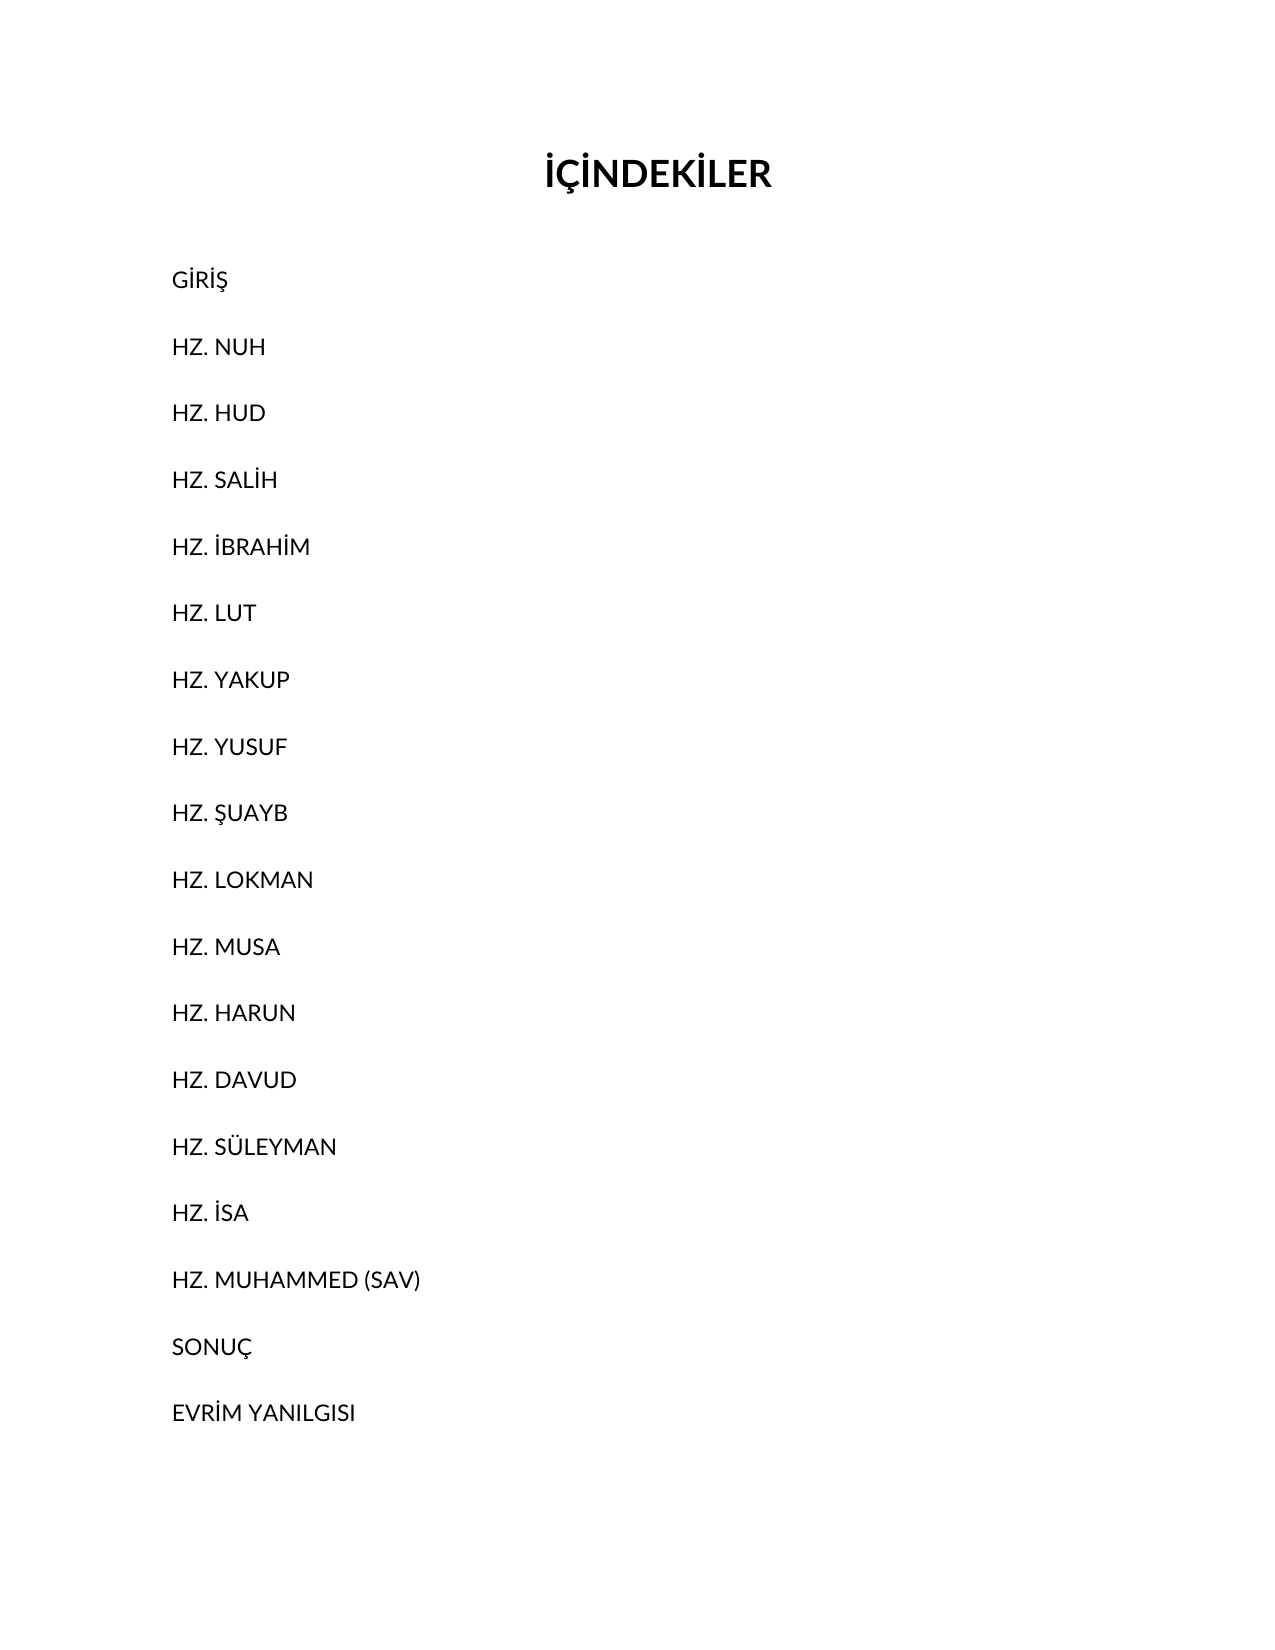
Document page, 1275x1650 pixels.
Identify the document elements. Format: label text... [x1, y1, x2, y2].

text HZ. MUSA [112, 928, 1145, 962]
text GİRİŞ [112, 262, 1145, 295]
text HZ. İBRAHİM [112, 528, 1145, 562]
text HZ. DAVUD [112, 1062, 1145, 1095]
text EVRİM YANILGISI [112, 1395, 1145, 1428]
text HZ. SALİH [112, 462, 1145, 495]
text HZ. LUT [112, 595, 1145, 628]
text HZ. SÜLEYMAN [112, 1128, 1145, 1162]
text HZ. YAKUP [112, 662, 1145, 695]
text HZ. YUSUF [112, 728, 1145, 762]
text HZ. HARUN [112, 995, 1145, 1028]
text HZ. HUD [112, 395, 1145, 428]
text SONUÇ [112, 1328, 1145, 1362]
text HZ. ŞUAYB [112, 795, 1145, 828]
text İÇİNDEKİLER [112, 150, 1145, 195]
text HZ. LOKMAN [112, 862, 1145, 895]
text HZ. NUH [112, 328, 1145, 362]
text HZ. MUHAMMED (SAV) [112, 1262, 1145, 1295]
text HZ. İSA [112, 1195, 1145, 1228]
